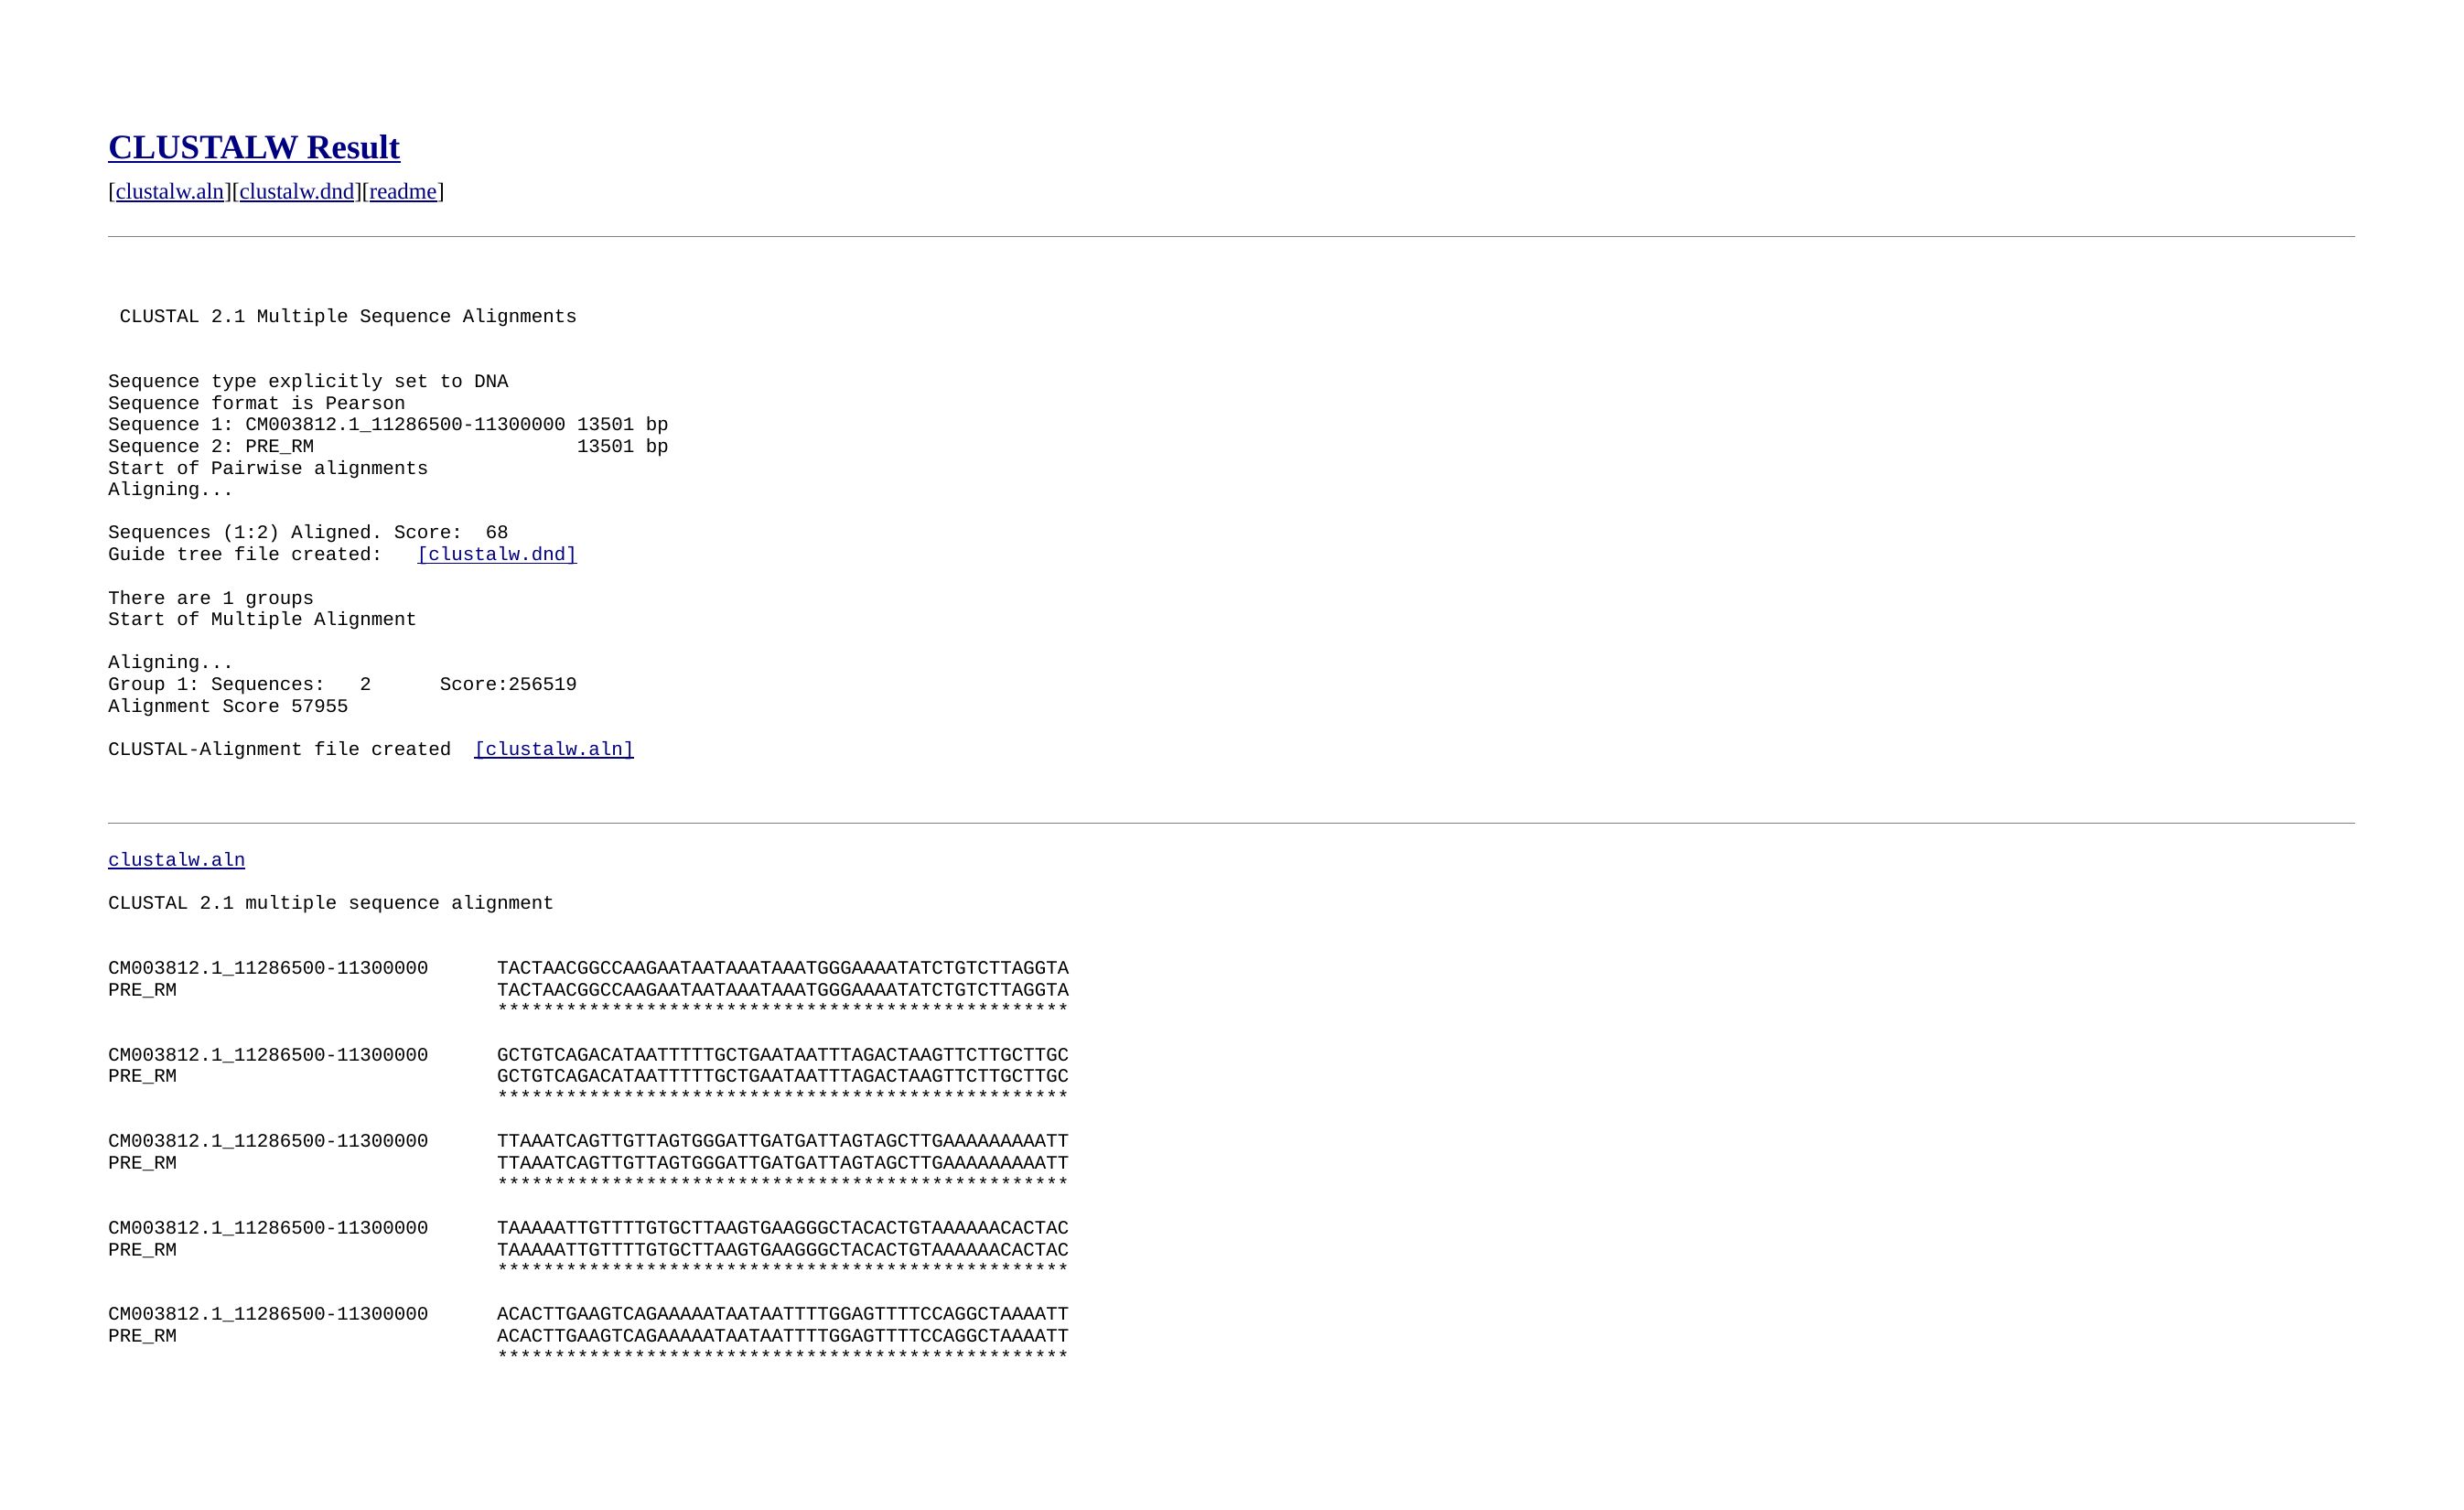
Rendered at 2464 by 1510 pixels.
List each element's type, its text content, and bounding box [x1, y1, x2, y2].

text Sequence 2: PRE_RM 13501 bp [108, 437, 2355, 458]
text PRE_RM GCTGTCAGACATAATTTTTGCTGAATAATTTAGACTAAGTTCTTGCTTGC [108, 1066, 2355, 1088]
text Sequence format is Pearson [108, 394, 2355, 415]
text [clustalw.aln][clustalw.dnd][readme] [108, 178, 2355, 204]
text CM003812.1_11286500-11300000 GCTGTCAGACATAATTTTTGCTGAATAATTTAGACTAAGTTCTTGCTTGC [108, 1045, 2355, 1066]
text CM003812.1_11286500-11300000 TTAAATCAGTTGTTAGTGGGATTGATGATTAGTAGCTTGAAAAAAAAATT [108, 1131, 2355, 1153]
subtitle CLUSTALW Result [108, 127, 2355, 167]
text ************************************************** [108, 1348, 2355, 1369]
text Aligning... [108, 653, 2355, 674]
text There are 1 groups [108, 588, 2355, 609]
text CM003812.1_11286500-11300000 TAAAAATTGTTTTGTGCTTAAGTGAAGGGCTACACTGTAAAAAACACTAC [108, 1218, 2355, 1239]
text CLUSTAL-Alignment file created [clustalw.aln] [108, 739, 2355, 761]
text Guide tree file created: [clustalw.dnd] [108, 545, 2355, 566]
text Aligning... [108, 480, 2355, 502]
text Sequences (1:2) Aligned. Score: 68 [108, 523, 2355, 545]
text PRE_RM TAAAAATTGTTTTGTGCTTAAGTGAAGGGCTACACTGTAAAAAACACTAC [108, 1239, 2355, 1261]
text Sequence type explicitly set to DNA [108, 372, 2355, 394]
text ************************************************** [108, 1001, 2355, 1023]
text CLUSTAL 2.1 Multiple Sequence Alignments [108, 307, 2355, 329]
text Start of Multiple Alignment [108, 609, 2355, 631]
text Group 1: Sequences: 2 Score:256519 [108, 674, 2355, 696]
text PRE_RM TTAAATCAGTTGTTAGTGGGATTGATGATTAGTAGCTTGAAAAAAAAATT [108, 1153, 2355, 1175]
text clustalw.aln [108, 850, 2355, 872]
text Sequence 1: CM003812.1_11286500-11300000 13501 bp [108, 415, 2355, 437]
text CLUSTAL 2.1 multiple sequence alignment [108, 893, 2355, 915]
text ************************************************** [108, 1088, 2355, 1110]
text ************************************************** [108, 1175, 2355, 1196]
text Alignment Score 57955 [108, 696, 2355, 717]
text Start of Pairwise alignments [108, 458, 2355, 480]
text CM003812.1_11286500-11300000 ACACTTGAAGTCAGAAAAATAATAATTTTGGAGTTTTCCAGGCTAAAATT [108, 1305, 2355, 1326]
text PRE_RM TACTAACGGCCAAGAATAATAAATAAATGGGAAAATATCTGTCTTAGGTA [108, 980, 2355, 1001]
text CM003812.1_11286500-11300000 TACTAACGGCCAAGAATAATAAATAAATGGGAAAATATCTGTCTTAGGTA [108, 958, 2355, 980]
text PRE_RM ACACTTGAAGTCAGAAAAATAATAATTTTGGAGTTTTCCAGGCTAAAATT [108, 1326, 2355, 1348]
text ************************************************** [108, 1261, 2355, 1283]
